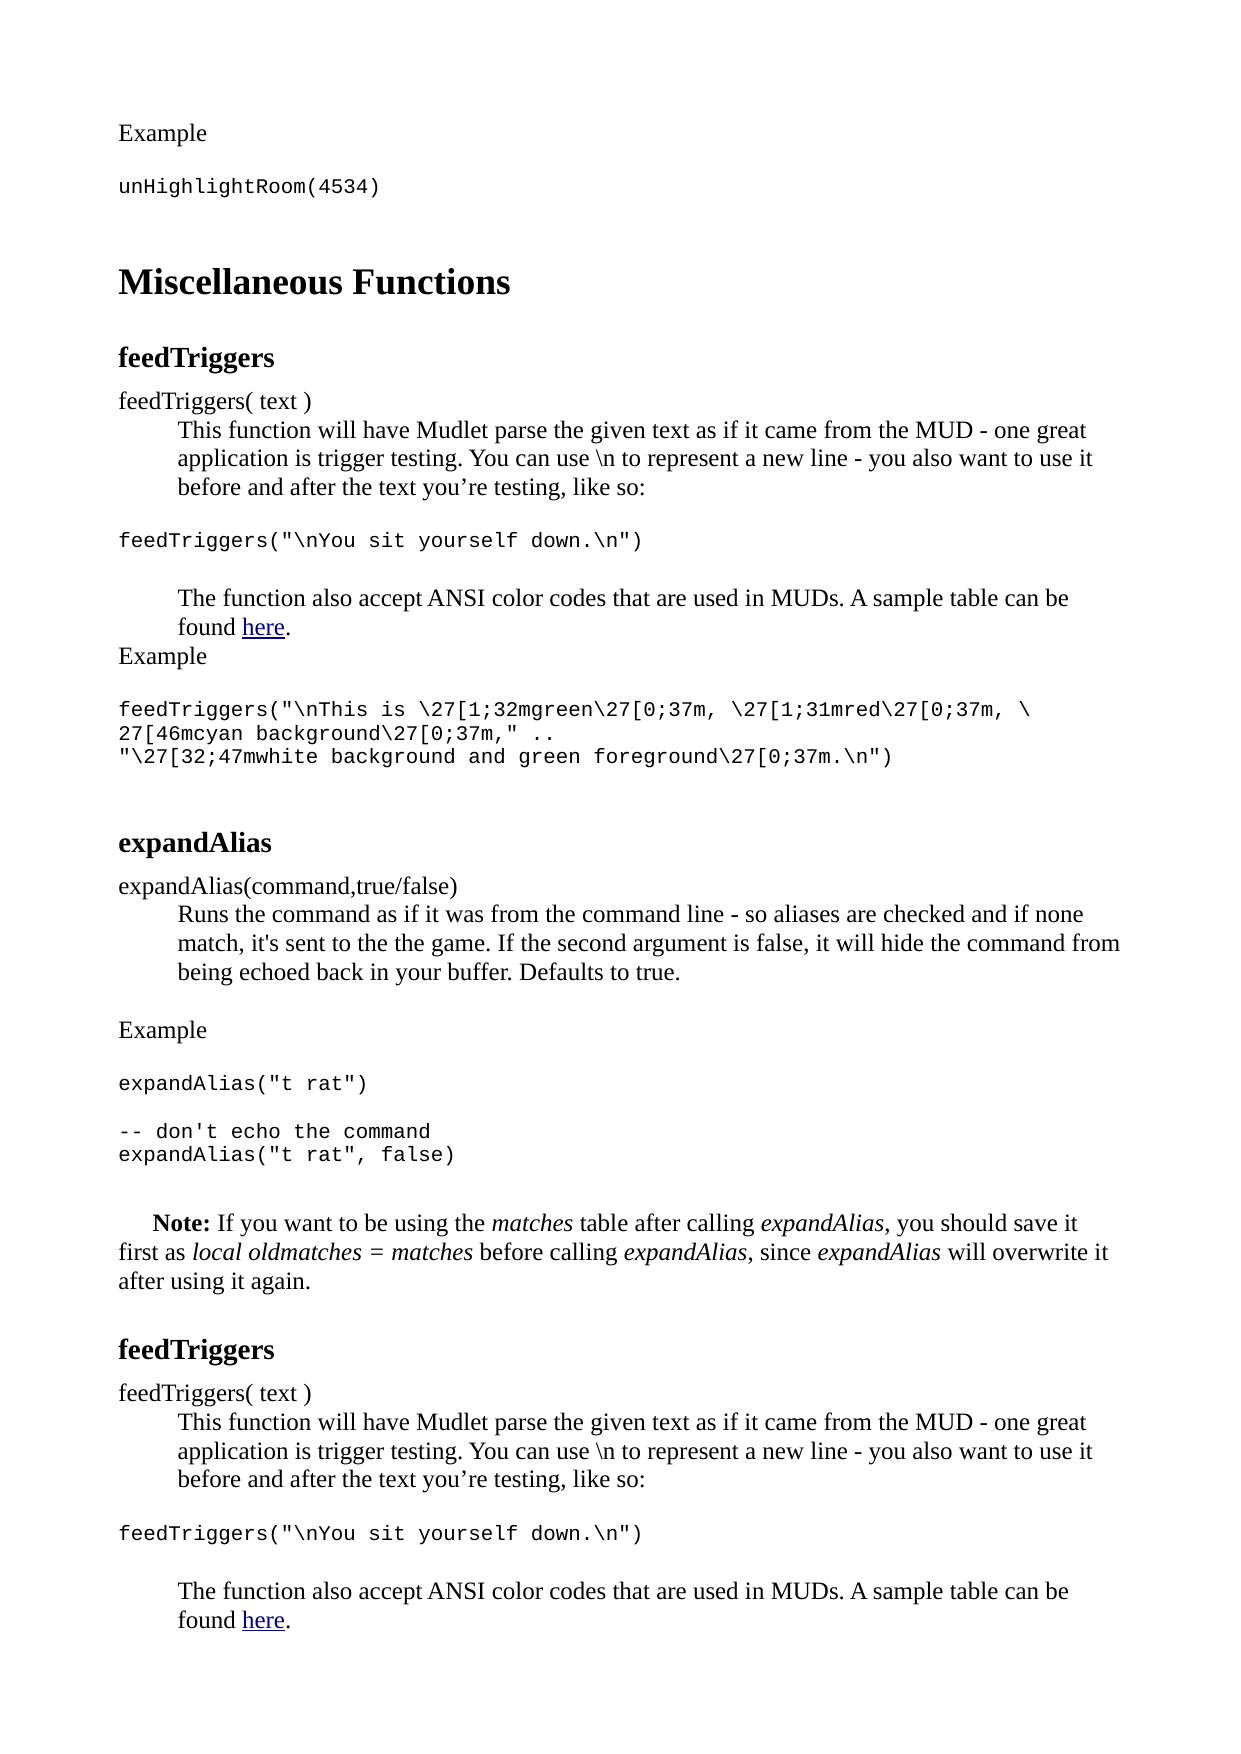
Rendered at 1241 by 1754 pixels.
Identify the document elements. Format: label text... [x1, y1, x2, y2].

text expandAlias("t rat") [118, 1073, 1122, 1097]
list The function also accept ANSI color codes that are used in MUDs. A sample table can be found here. [177, 1576, 1122, 1633]
subtitle Miscellaneous Functions [118, 259, 1122, 302]
list The function also accept ANSI color codes that are used in MUDs. A sample table can be found here. [177, 583, 1122, 641]
text feedTriggers("\nThis is \27[1;32mgreen\27[0;37m, \27[1;31mred\27[0;37m, \27[46mcyan background\27[0;37m," .. [118, 699, 1122, 747]
subtitle Example [118, 118, 1122, 147]
list This function will have Mudlet parse the given text as if it came from the MUD - one great application is trigger testing. You can use \n to represent a new line - you also want to use it before and after the text you’re testing, like so: [177, 1407, 1122, 1493]
list This function will have Mudlet parse the given text as if it came from the MUD - one great application is trigger testing. You can use \n to represent a new line - you also want to use it before and after the text you’re testing, like so: [177, 415, 1122, 501]
subtitle expandAlias(command,true/false) [118, 871, 1122, 899]
text unHighlightRoom(4534) [118, 176, 1122, 200]
subtitle Example [118, 1015, 1122, 1044]
subtitle feedTriggers [118, 340, 1122, 373]
text "\27[32;47mwhite background and green foreground\27[0;37m.\n") [118, 747, 1122, 770]
subtitle feedTriggers( text ) [118, 1378, 1122, 1407]
text expandAlias("t rat", false) [118, 1144, 1122, 1168]
text -- don't echo the command [118, 1121, 1122, 1144]
subtitle feedTriggers [118, 1332, 1122, 1366]
text Note: If you want to be using the matches table after calling expandAlias, you should save it first as local oldmatches = matches before calling expandAlias, since expandAlias will overwrite it after using it again. [118, 1197, 1122, 1295]
subtitle Example [118, 641, 1122, 670]
text feedTriggers("\nYou sit yourself down.\n") [118, 1523, 1122, 1546]
text feedTriggers("\nYou sit yourself down.\n") [118, 530, 1122, 554]
subtitle expandAlias [118, 825, 1122, 858]
subtitle feedTriggers( text ) [118, 386, 1122, 415]
list Runs the command as if it was from the command line - so aliases are checked and if none match, it's sent to the the game. If the second argument is false, it will hide the command from being echoed back in your buffer. Defaults to true. [177, 899, 1122, 986]
